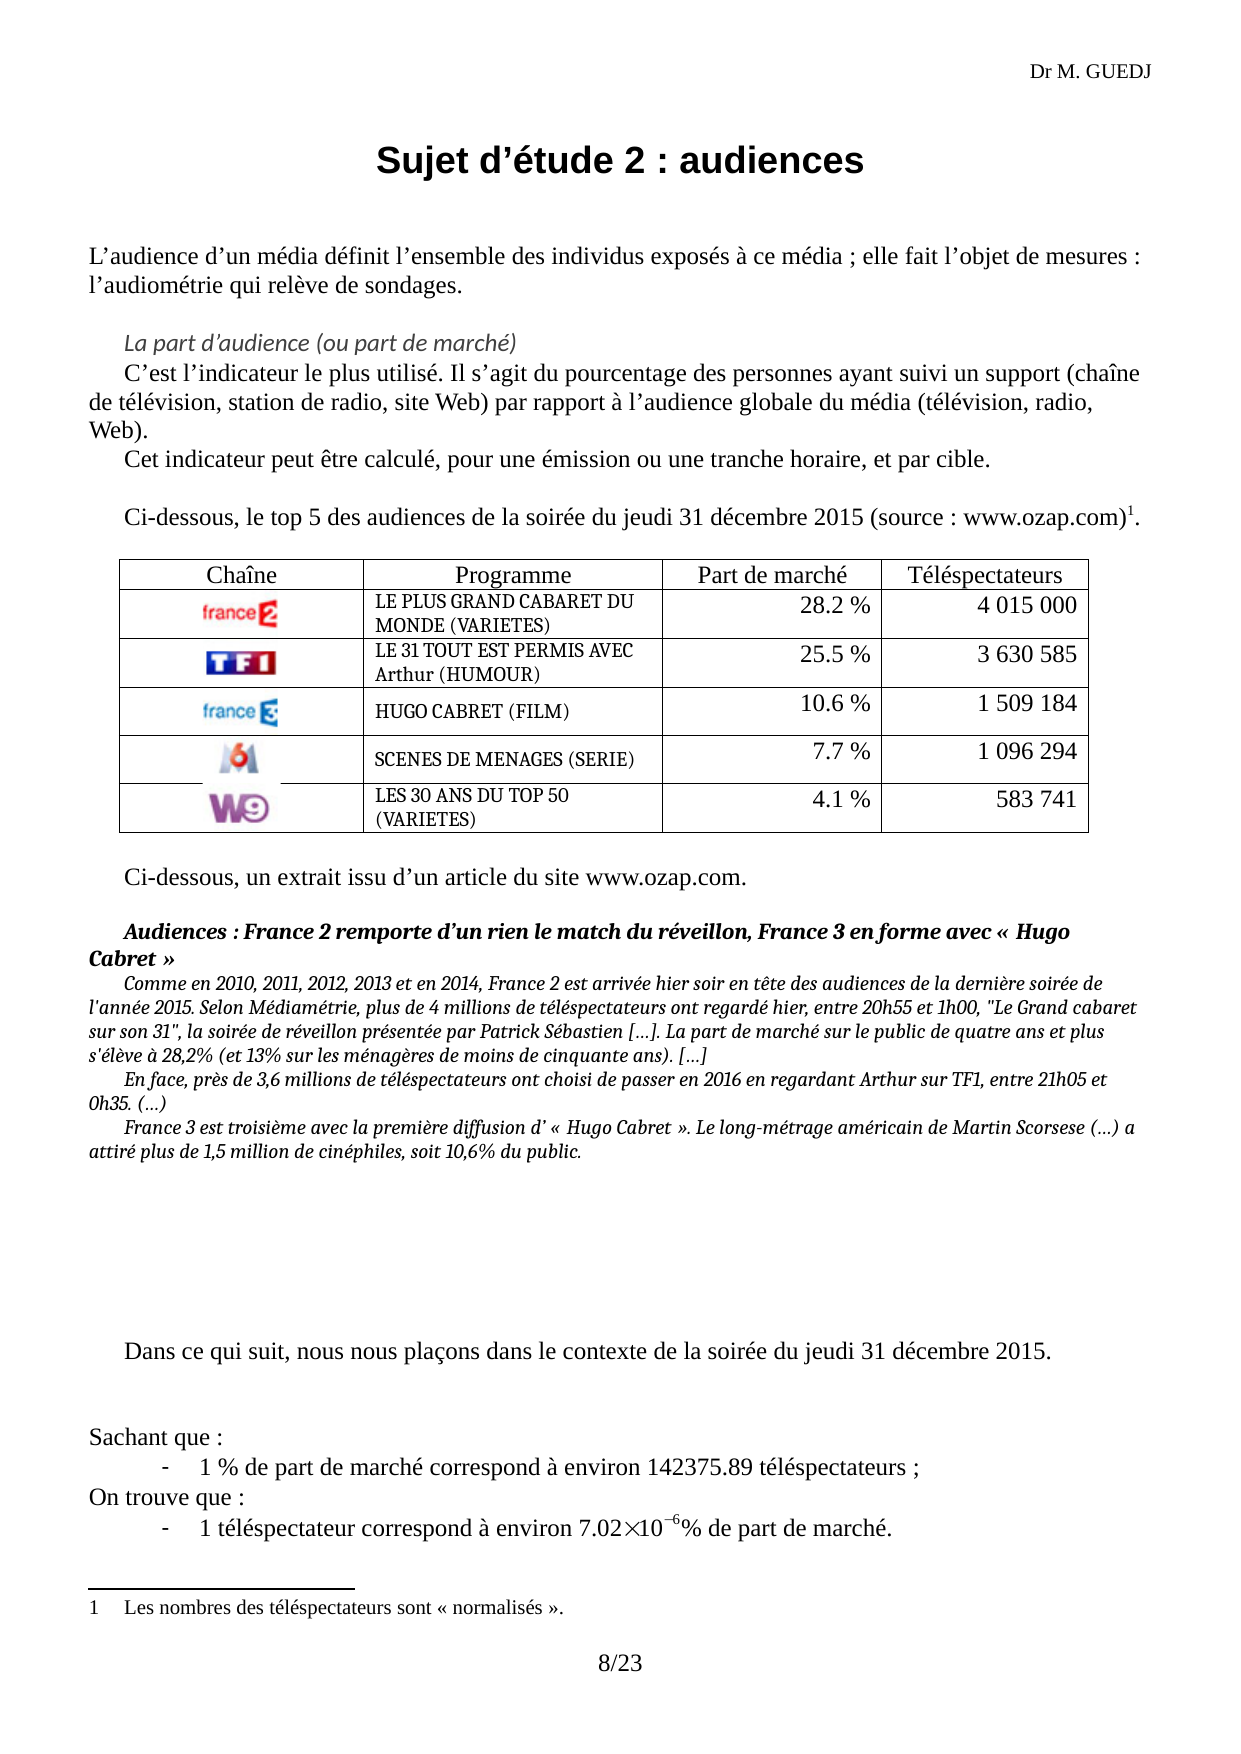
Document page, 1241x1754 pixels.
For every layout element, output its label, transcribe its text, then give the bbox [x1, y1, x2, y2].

text La part d’audience (ou part de marché) [88, 328, 1152, 358]
table_cell [120, 736, 202, 783]
list 1 téléspectateur correspond à environ % de part de marché. [161, 1510, 1152, 1542]
text L’audience d’un média définit l’ensemble des individus exposés à ce média ; elle fait l’objet de mesures : l’audiométrie qui relève de sondages. [88, 241, 1152, 299]
list On trouve que : [88, 1482, 1152, 1510]
text Sachant que : [88, 1422, 1152, 1451]
text Les nombres des téléspectateurs sont « normalisés ». [88, 1595, 1152, 1619]
text Cet indicateur peut être calculé, pour une émission ou une tranche horaire, et par cible. [88, 444, 1152, 473]
picture [202, 736, 281, 831]
table_header Part de marché [663, 560, 881, 589]
table_header Chaîne [120, 560, 363, 589]
text Comme en 2010, 2011, 2012, 2013 et en 2014, France 2 est arrivée hier soir en tête des audiences de la dernière soirée de l'année 2015. Selon Médiamétrie, plus de 4 millions de téléspectateurs ont regardé hier, entre 20h55 et 1h00, "Le Grand cabaret sur son 31", la soirée de réveillon présentée par Patrick Sébastien […]. La part de marché sur le public de quatre ans et plus s'élève à 28,2% (et 13% sur les ménagères de moins de cinquante ans). […] [88, 972, 1152, 1068]
table_header Téléspectateurs [882, 560, 1088, 589]
table_cell 7.7 % [663, 736, 881, 783]
table_cell 10.6 % [663, 688, 881, 735]
text Dans ce qui suit, nous nous plaçons dans le contexte de la soirée du jeudi 31 décembre 2015. [88, 1336, 1152, 1365]
table_cell 4 015 000 [882, 590, 1088, 638]
table_cell [120, 590, 363, 638]
table_cell [120, 784, 363, 832]
table_cell LE PLUS GRAND CABARET DU MONDE (VARIETES) [364, 590, 662, 638]
table_cell 25.5 % [663, 639, 881, 687]
picture [202, 639, 281, 686]
table_cell LE 31 TOUT EST PERMIS AVEC Arthur (HUMOUR) [364, 639, 662, 687]
table_cell 1 096 294 [882, 736, 1088, 783]
table_cell 3 630 585 [882, 639, 1088, 687]
table_cell [281, 688, 363, 735]
table_cell [120, 688, 202, 735]
table_cell 4.1 % [663, 784, 881, 832]
table_cell LES 30 ANS DU TOP 50 (VARIETES) [364, 784, 662, 832]
table_cell 28.2 % [663, 590, 881, 638]
subtitle Sujet d’étude 2 : audiences [88, 138, 1152, 181]
table_cell [281, 736, 363, 783]
table_cell 583 741 [882, 784, 1088, 832]
list 1 % de part de marché correspond à environ 142375.89 téléspectateurs ; [161, 1451, 1152, 1482]
text En face, près de 3,6 millions de téléspectateurs ont choisi de passer en 2016 en regardant Arthur sur TF1, entre 21h05 et 0h35. (…) [88, 1068, 1152, 1116]
table_cell 1 509 184 [882, 688, 1088, 735]
picture [202, 590, 281, 637]
text Ci-dessous, un extrait issu d’un article du site www.ozap.com. [88, 862, 1152, 890]
table_header Programme [364, 560, 662, 589]
text Audiences : France 2 remporte d’un rien le match du réveillon, France 3 en forme avec « Hugo Cabret » [88, 919, 1152, 972]
table_cell [120, 639, 363, 687]
text C’est l’indicateur le plus utilisé. Il s’agit du pourcentage des personnes ayant suivi un support (chaîne de télévision, station de radio, site Web) par rapport à l’audience globale du média (télévision, radio, Web). [88, 358, 1152, 444]
text Ci-dessous, le top 5 des audiences de la soirée du jeudi 31 décembre 2015 (source : www.ozap.com). [88, 502, 1152, 531]
picture [202, 688, 281, 735]
text France 3 est troisième avec la première diffusion d’ « Hugo Cabret ». Le long-métrage américain de Martin Scorsese (…) a attiré plus de 1,5 million de cinéphiles, soit 10,6% du public. [88, 1116, 1152, 1163]
table_cell HUGO CABRET (FILM) [364, 688, 662, 735]
table_cell SCENES DE MENAGES (SERIE) [364, 736, 662, 783]
